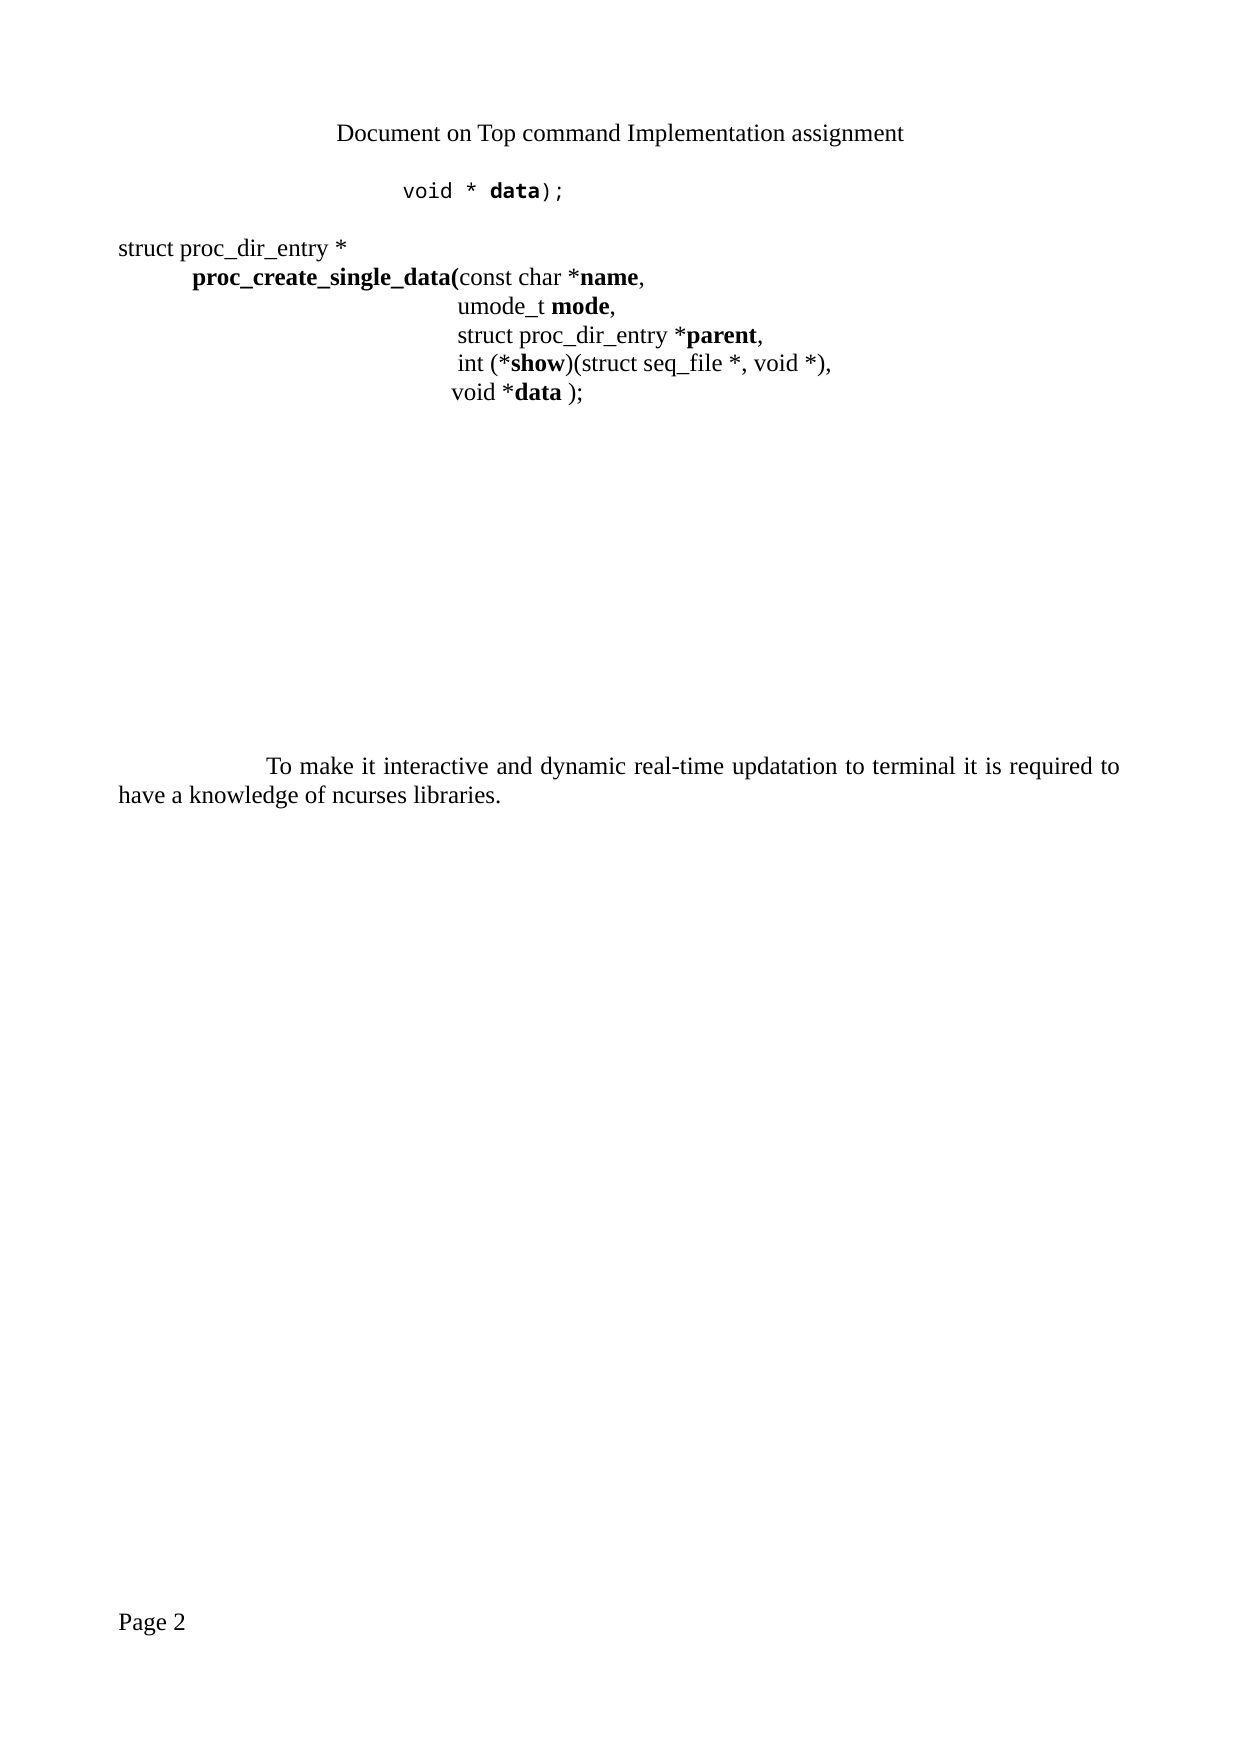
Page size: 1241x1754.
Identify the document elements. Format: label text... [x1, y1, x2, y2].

text int (*show)(struct seq_file *, void *), [118, 348, 1122, 377]
text struct proc_dir_entry * [118, 233, 1122, 262]
text umode_t mode, [118, 291, 1122, 320]
text struct proc_dir_entry *parent, [118, 320, 1122, 348]
text proc_create_single_data(const char *name, [118, 262, 1122, 291]
text To make it interactive and dynamic real-time updatation to terminal it is required to have a knowledge of ncurses libraries. [118, 751, 1122, 808]
text void *data ); [118, 377, 1122, 406]
text void * data); [118, 176, 1122, 205]
